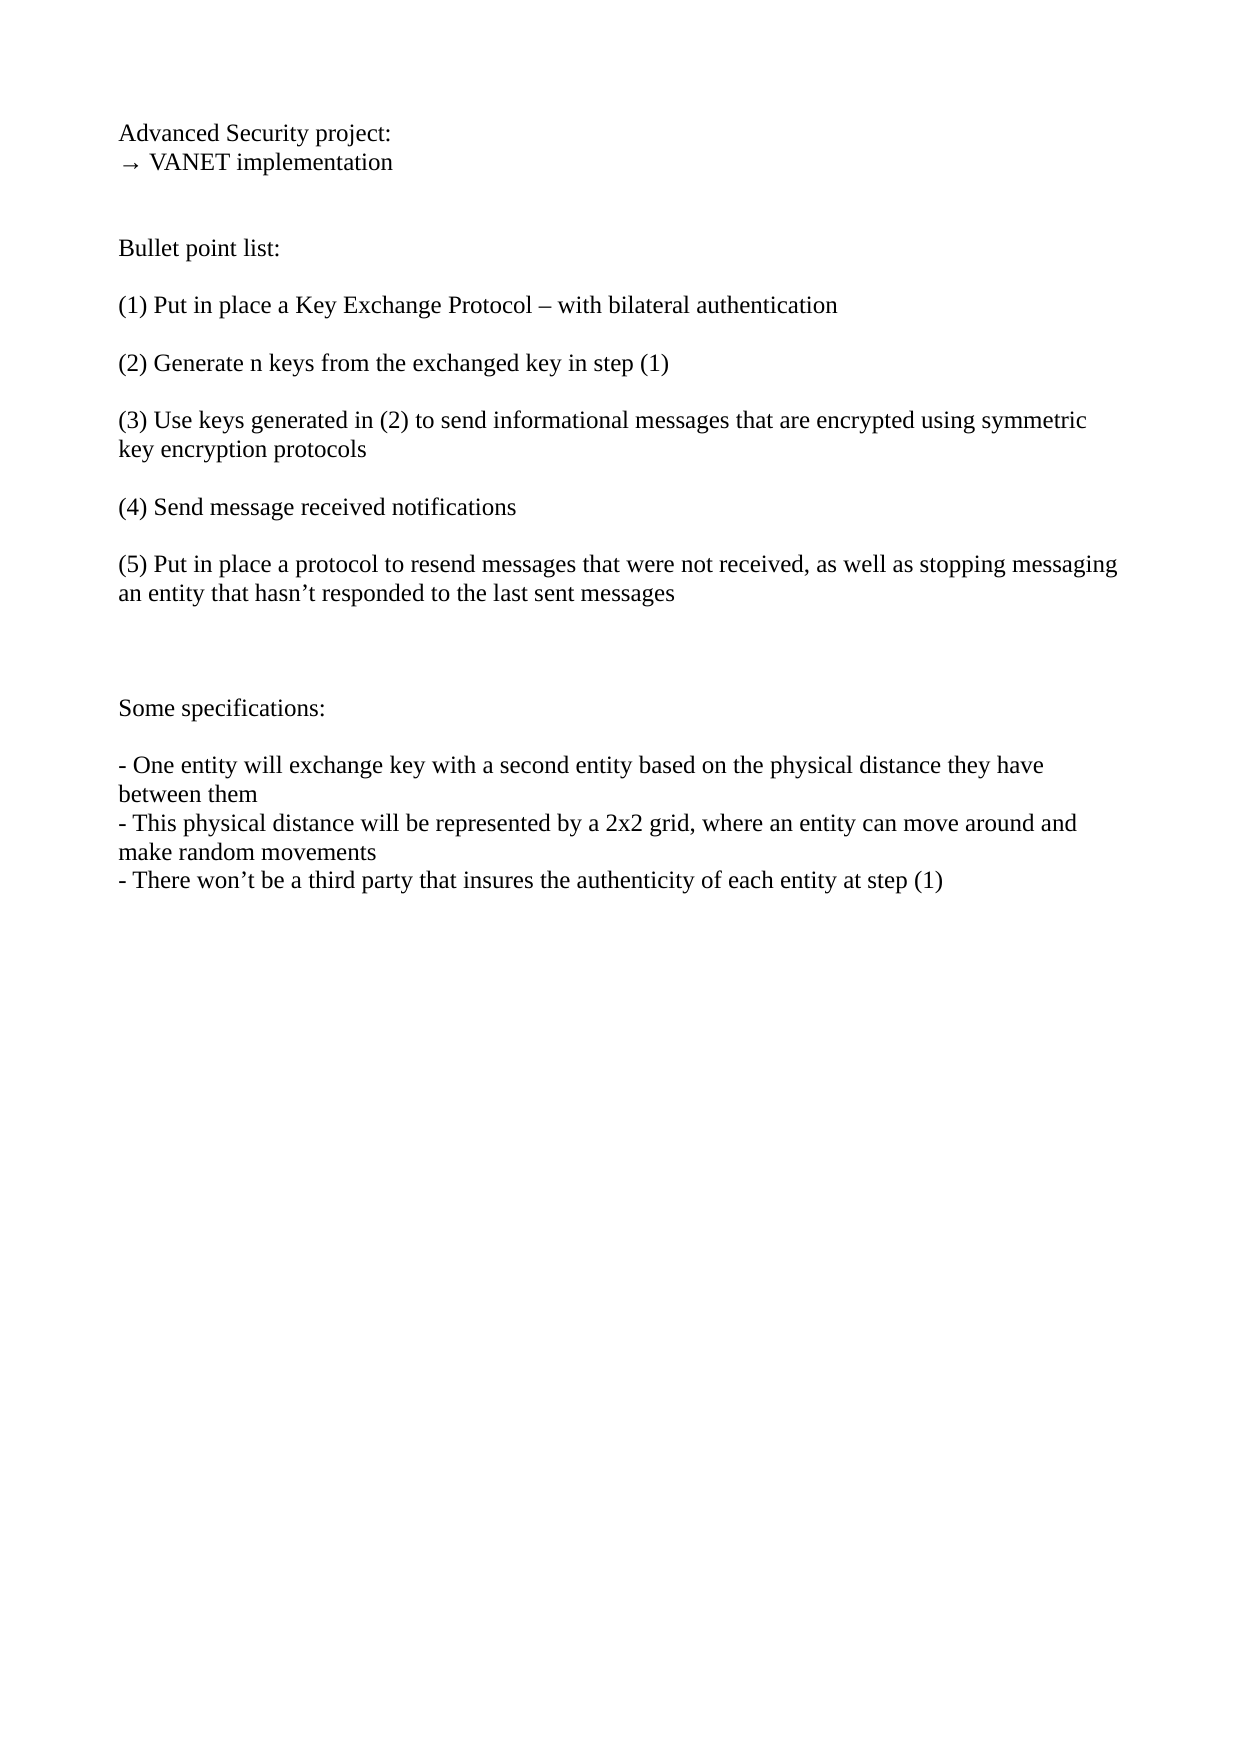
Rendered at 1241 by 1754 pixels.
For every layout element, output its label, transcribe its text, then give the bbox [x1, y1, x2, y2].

text - One entity will exchange key with a second entity based on the physical distance they have between them [118, 751, 1122, 808]
text (3) Use keys generated in (2) to send informational messages that are encrypted using symmetric key encryption protocols [118, 406, 1122, 463]
text - There won’t be a third party that insures the authenticity of each entity at step (1) [118, 866, 1122, 894]
text → VANET implementation [118, 147, 1122, 176]
text (1) Put in place a Key Exchange Protocol – with bilateral authentication [118, 291, 1122, 319]
text (2) Generate n keys from the exchanged key in step (1) [118, 348, 1122, 377]
text Bullet point list: [118, 233, 1122, 262]
text - This physical distance will be represented by a 2x2 grid, where an entity can move around and make random movements [118, 808, 1122, 866]
text (4) Send message received notifications [118, 492, 1122, 521]
text Advanced Security project: [118, 118, 1122, 147]
text Some specifications: [118, 693, 1122, 722]
text (5) Put in place a protocol to resend messages that were not received, as well as stopping messaging an entity that hasn’t responded to the last sent messages [118, 549, 1122, 607]
